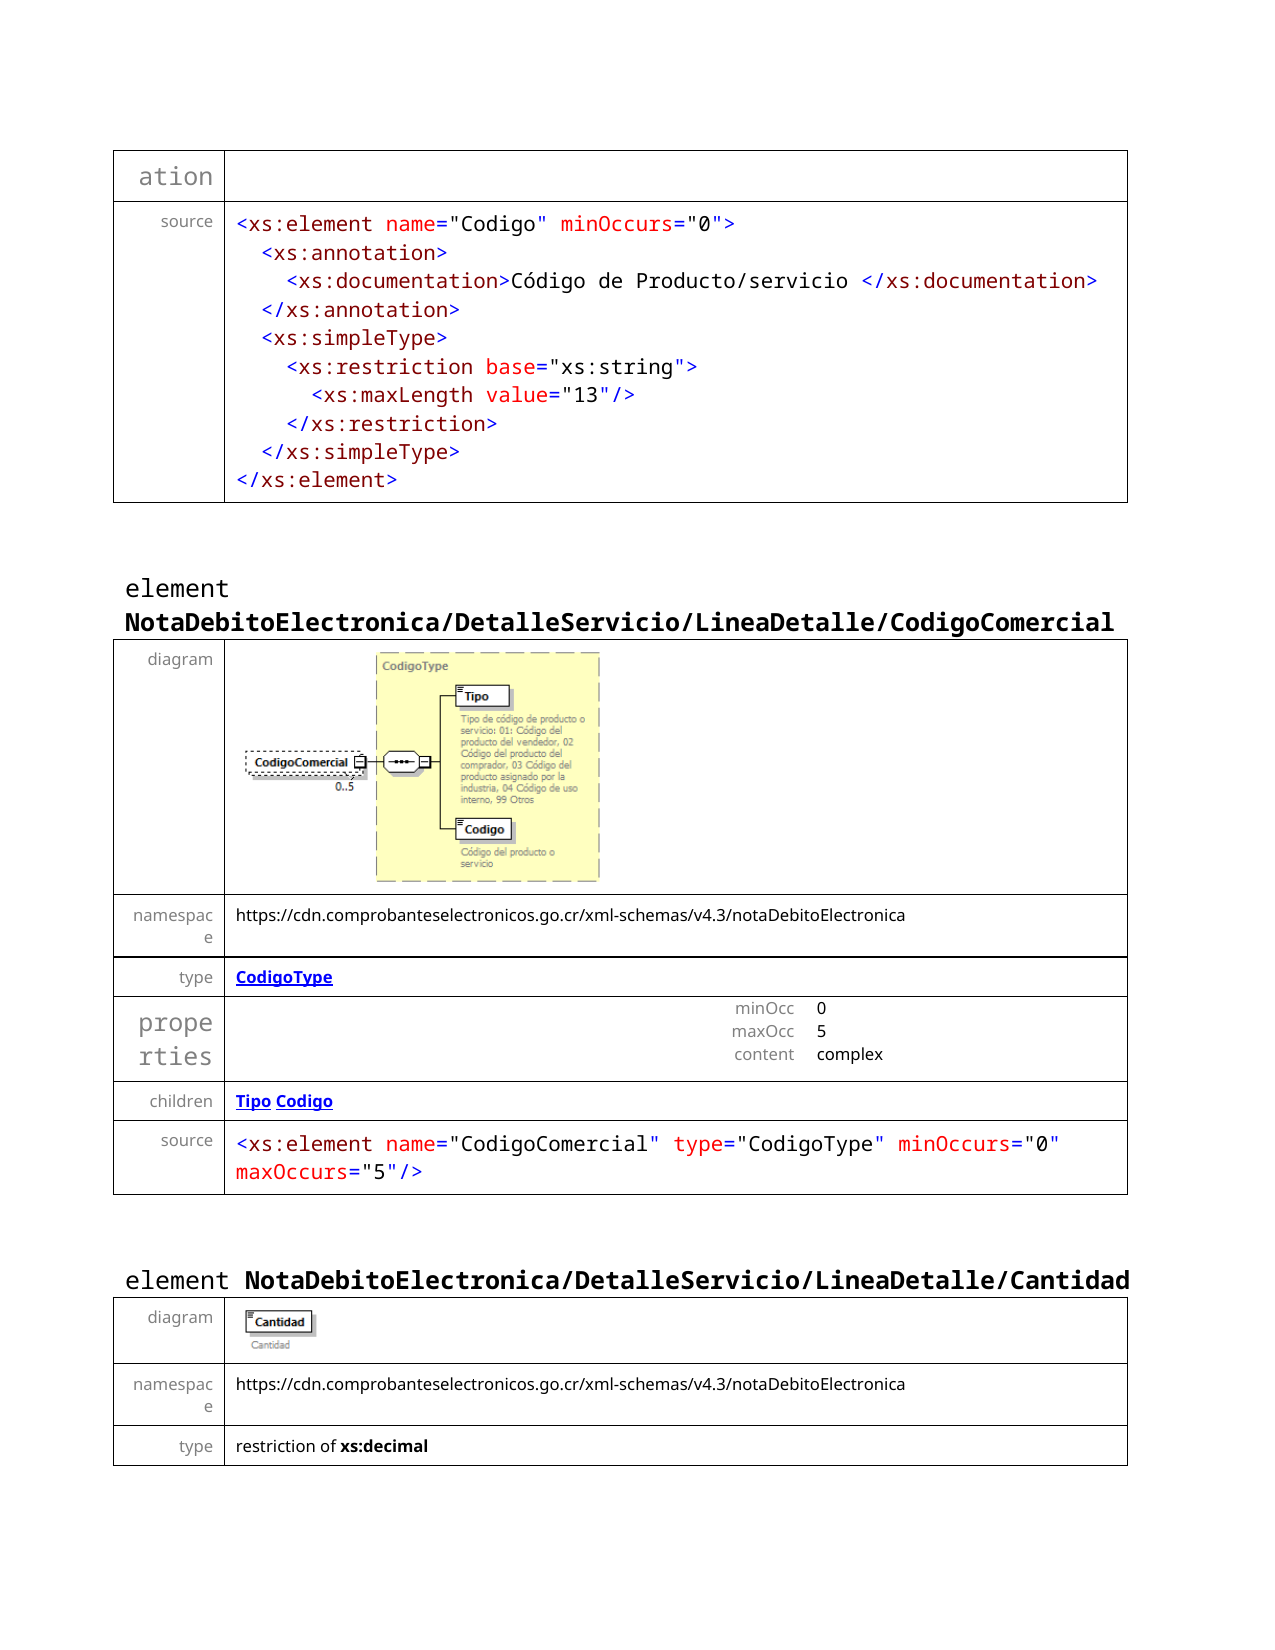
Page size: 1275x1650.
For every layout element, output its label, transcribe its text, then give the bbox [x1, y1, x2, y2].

table_cell type [114, 1426, 224, 1465]
table_cell namespace [114, 895, 224, 956]
table_cell source [114, 202, 224, 502]
table_header [225, 640, 1127, 894]
table_header diagram [114, 1298, 224, 1363]
table_cell type [114, 958, 224, 996]
table_cell ation [114, 151, 224, 201]
table_cell [225, 997, 1127, 1081]
picture [235, 1305, 327, 1356]
table_cell source [114, 1121, 224, 1193]
table_cell complex [805, 1042, 1127, 1065]
table_header diagram [114, 640, 224, 894]
table_header minOcc [236, 997, 805, 1019]
table_cell https://cdn.comprobanteselectronicos.go.cr/xml-schemas/v4.3/notaDebitoElectronica [225, 895, 1127, 956]
table_header [225, 1298, 1127, 1363]
picture [235, 648, 610, 887]
table_cell 5 [805, 1020, 1127, 1042]
table_cell <xs:element name="CodigoComercial" type="CodigoType" minOccurs="0" maxOccurs="5"/> [225, 1121, 1127, 1193]
table_cell [225, 151, 1127, 201]
table_cell Tipo Codigo [225, 1082, 1127, 1120]
table_cell <xs:element name="Codigo" minOccurs="0"> <xs:annotation> <xs:documentation>Código de Producto/servicio </xs:documentation> </xs:annotation> <xs:simpleType> <xs:restriction base="xs:string"> <xs:maxLength value="13"/> </xs:restriction> </xs:simpleType> </xs:element> [225, 202, 1127, 502]
table_cell https://cdn.comprobanteselectronicos.go.cr/xml-schemas/v4.3/notaDebitoElectronica [225, 1364, 1127, 1425]
text element NotaDebitoElectronica/DetalleServicio/LineaDetalle/CodigoComercial [125, 571, 1150, 639]
table_cell children [114, 1082, 224, 1120]
table_cell properties [114, 997, 224, 1081]
table_header 0 [805, 997, 1127, 1019]
table_cell namespace [114, 1364, 224, 1425]
table_cell content [236, 1042, 805, 1065]
table_cell CodigoType [225, 958, 1127, 996]
table_cell restriction of xs:decimal [225, 1426, 1127, 1465]
table_cell maxOcc [236, 1020, 805, 1042]
text element NotaDebitoElectronica/DetalleServicio/LineaDetalle/Cantidad [125, 1263, 1150, 1297]
